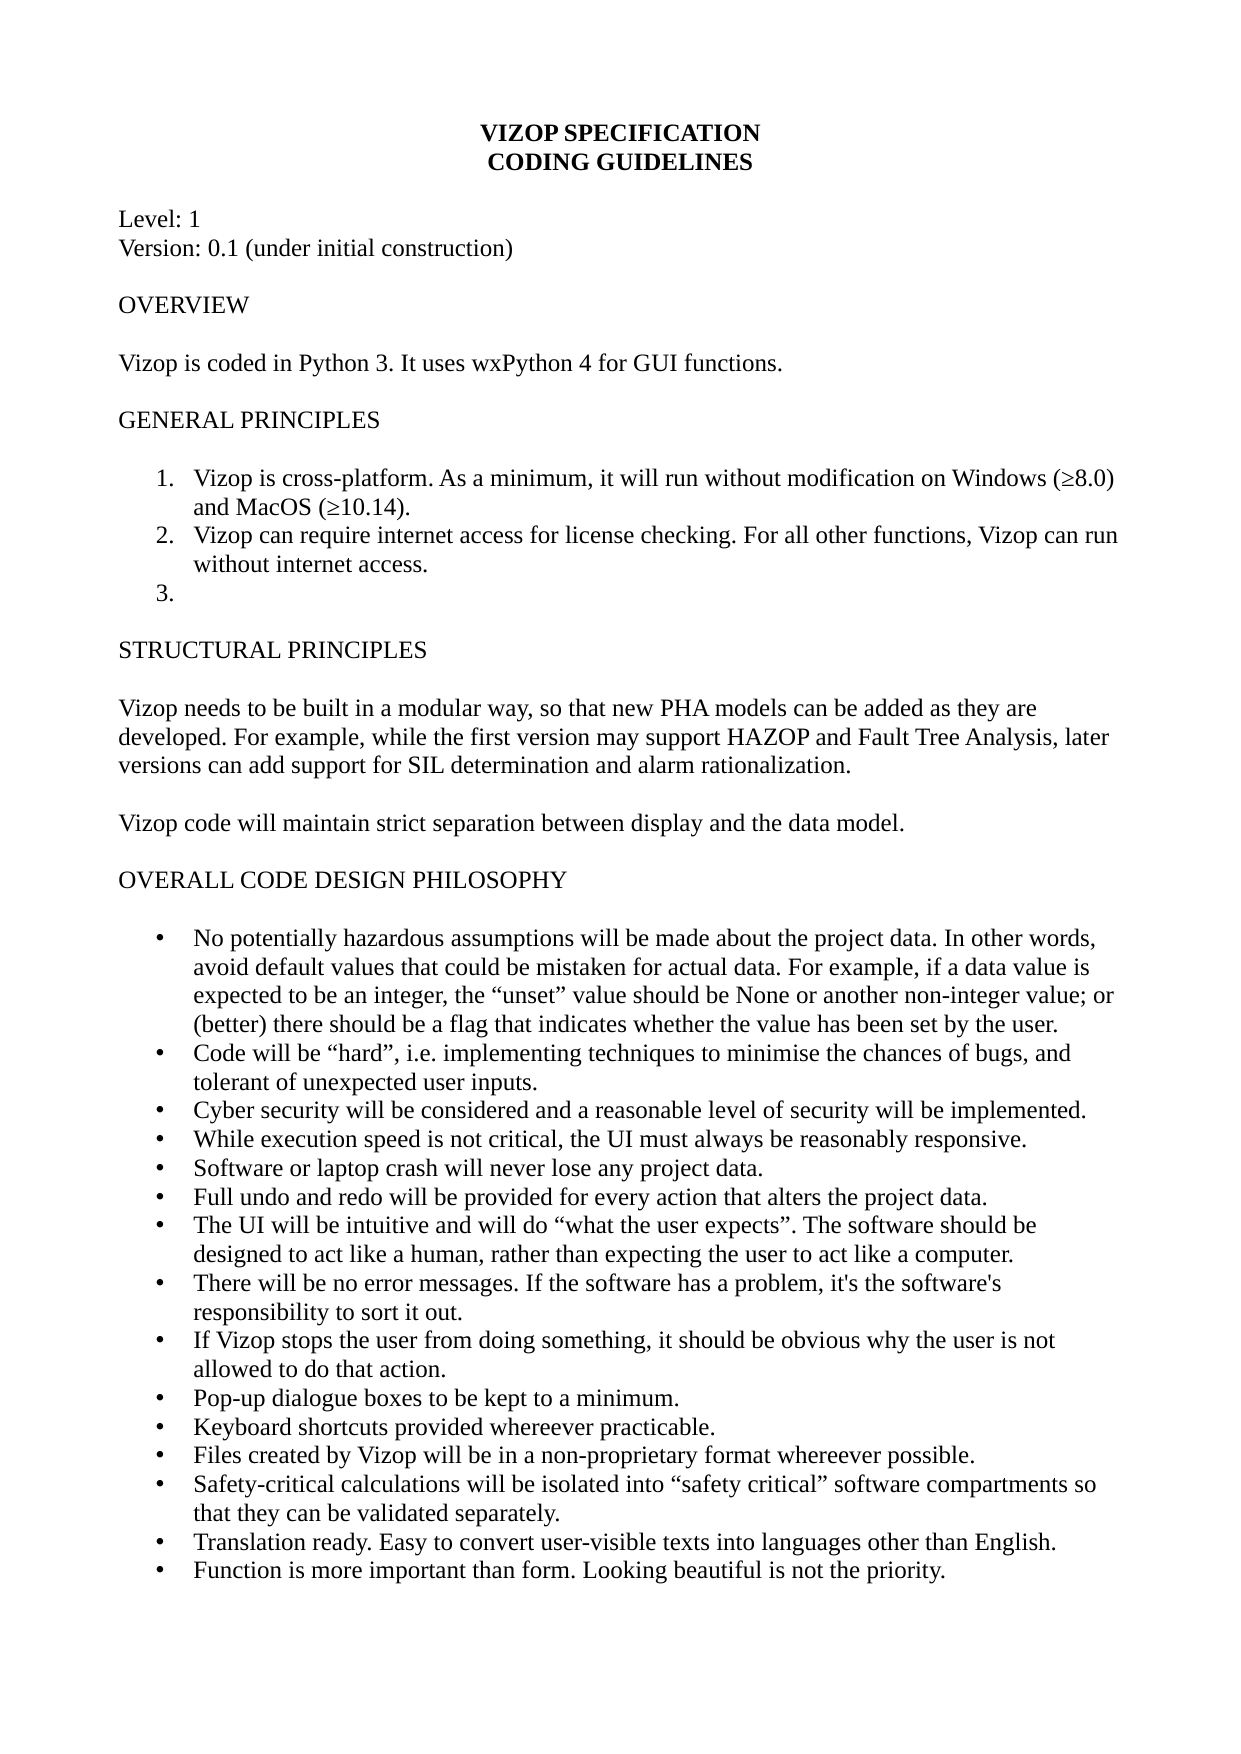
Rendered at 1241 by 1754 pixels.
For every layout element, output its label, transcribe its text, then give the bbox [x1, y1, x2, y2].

text Vizop code will maintain strict separation between display and the data model. [118, 808, 1122, 837]
list The UI will be intuitive and will do “what the user expects”. The software should be designed to act like a human, rather than expecting the user to act like a computer. [156, 1211, 1122, 1268]
text Vizop is coded in Python 3. It uses wxPython 4 for GUI functions. [118, 348, 1122, 377]
text STRUCTURAL PRINCIPLES [118, 636, 1122, 664]
text GENERAL PRINCIPLES [118, 406, 1122, 434]
text VIZOP SPECIFICATION [118, 118, 1122, 147]
list Software or laptop crash will never lose any project data. [156, 1153, 1122, 1182]
list No potentially hazardous assumptions will be made about the project data. In other words, avoid default values that could be mistaken for actual data. For example, if a data value is expected to be an integer, the “unset” value should be None or another non-integer value; or (better) there should be a flag that indicates whether the value has been set by the user. [156, 923, 1122, 1038]
list Keyboard shortcuts provided whereever practicable. [156, 1412, 1122, 1441]
text Vizop needs to be built in a modular way, so that new PHA models can be added as they are developed. For example, while the first version may support HAZOP and Fault Tree Analysis, later versions can add support for SIL determination and alarm rationalization. [118, 693, 1122, 779]
text OVERVIEW [118, 291, 1122, 319]
list Vizop can require internet access for license checking. For all other functions, Vizop can run without internet access. [156, 521, 1122, 578]
list Safety-critical calculations will be isolated into “safety critical” software compartments so that they can be validated separately. [156, 1469, 1122, 1527]
list Pop-up dialogue boxes to be kept to a minimum. [156, 1383, 1122, 1412]
list Translation ready. Easy to convert user-visible texts into languages other than English. [156, 1527, 1122, 1556]
text Version: 0.1 (under initial construction) [118, 233, 1122, 262]
text OVERALL CODE DESIGN PHILOSOPHY [118, 866, 1122, 894]
text Level: 1 [118, 204, 1122, 233]
list Full undo and redo will be provided for every action that alters the project data. [156, 1182, 1122, 1211]
list Files created by Vizop will be in a non-proprietary format whereever possible. [156, 1441, 1122, 1469]
list Cyber security will be considered and a reasonable level of security will be implemented. [156, 1096, 1122, 1124]
list Vizop is cross-platform. As a minimum, it will run without modification on Windows (≥8.0) and MacOS (≥10.14). [156, 463, 1122, 521]
list There will be no error messages. If the software has a problem, it's the software's responsibility to sort it out. [156, 1268, 1122, 1326]
list Code will be “hard”, i.e. implementing techniques to minimise the chances of bugs, and tolerant of unexpected user inputs. [156, 1038, 1122, 1096]
list If Vizop stops the user from doing something, it should be obvious why the user is not allowed to do that action. [156, 1326, 1122, 1383]
list Function is more important than form. Looking beautiful is not the priority. [156, 1556, 1122, 1584]
text CODING GUIDELINES [118, 147, 1122, 176]
list While execution speed is not critical, the UI must always be reasonably responsive. [156, 1124, 1122, 1153]
